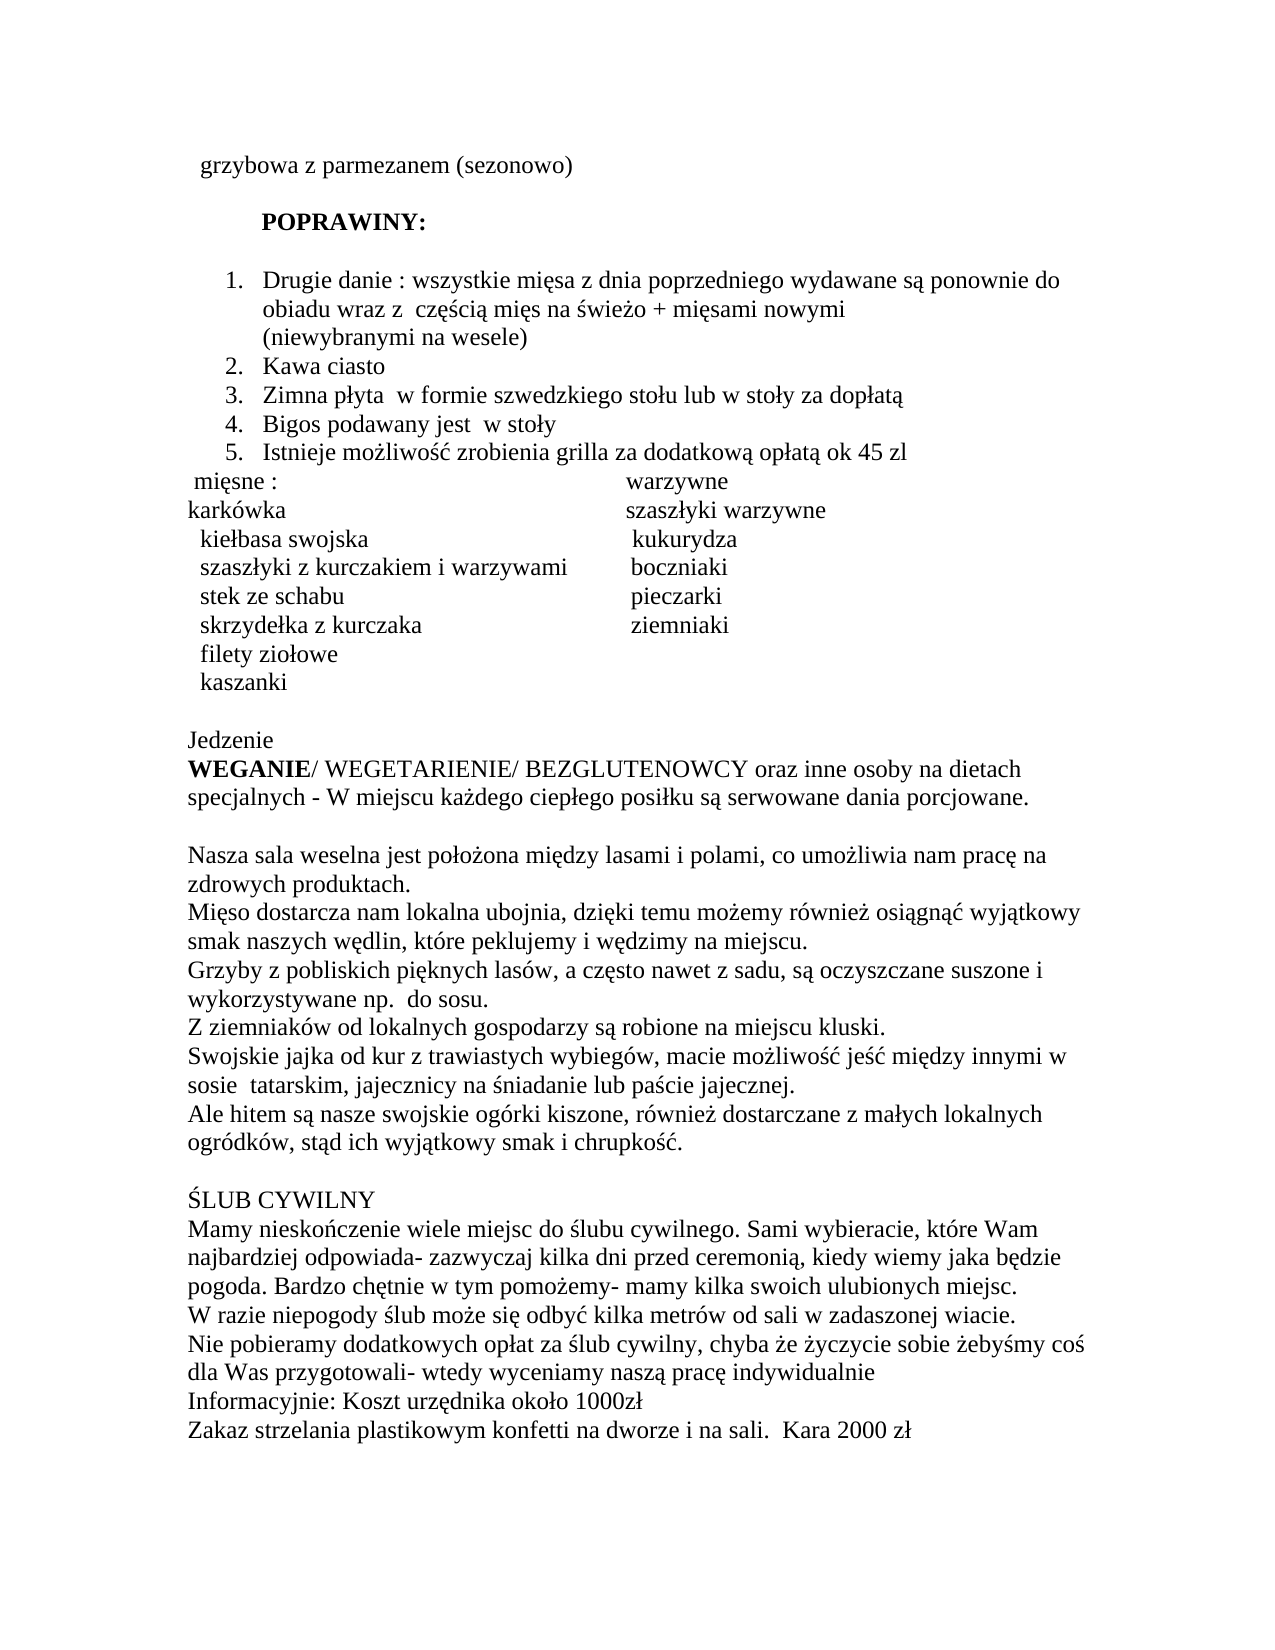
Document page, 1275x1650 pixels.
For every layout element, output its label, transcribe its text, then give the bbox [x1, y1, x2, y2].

text Grzyby z pobliskich pięknych lasów, a często nawet z sadu, są oczyszczane suszone i wykorzystywane np. do sosu. [187, 955, 1087, 1012]
text Nie pobieramy dodatkowych opłat za ślub cywilny, chyba że życzycie sobie żebyśmy coś dla Was przygotowali- wtedy wyceniamy naszą pracę indywidualnie [187, 1329, 1087, 1386]
list Kawa ciasto [225, 351, 1087, 380]
text Informacyjnie: Koszt urzędnika około 1000zł [187, 1386, 1087, 1415]
text mięsne : warzywne [187, 466, 1087, 495]
text grzybowa z parmezanem (sezonowo) [187, 150, 1087, 179]
list Bigos podawany jest w stoły [225, 409, 1087, 437]
text szaszłyki z kurczakiem i warzywami boczniaki [187, 552, 1087, 581]
text Mięso dostarcza nam lokalna ubojnia, dzięki temu możemy również osiągnąć wyjątkowy smak naszych wędlin, które peklujemy i wędzimy na miejscu. [187, 897, 1087, 955]
text filety ziołowe [187, 639, 1087, 667]
text Mamy nieskończenie wiele miejsc do ślubu cywilnego. Sami wybieracie, które Wam najbardziej odpowiada- zazwyczaj kilka dni przed ceremonią, kiedy wiemy jaka będzie pogoda. Bardzo chętnie w tym pomożemy- mamy kilka swoich ulubionych miejsc. [187, 1214, 1087, 1300]
text stek ze schabu pieczarki [187, 581, 1087, 610]
text karkówka szaszłyki warzywne [187, 495, 1087, 524]
text Zakaz strzelania plastikowym konfetti na dworze i na sali. Kara 2000 zł [187, 1415, 1087, 1444]
text Ale hitem są nasze swojskie ogórki kiszone, również dostarczane z małych lokalnych ogródków, stąd ich wyjątkowy smak i chrupkość. [187, 1099, 1087, 1156]
text WEGANIE/ WEGETARIENIE/ BEZGLUTENOWCY oraz inne osoby na dietach specjalnych - W miejscu każdego ciepłego posiłku są serwowane dania porcjowane. [187, 754, 1087, 811]
text POPRAWINY: [187, 207, 1087, 236]
text Jedzenie [187, 725, 1087, 754]
list Istnieje możliwość zrobienia grilla za dodatkową opłatą ok 45 zl [225, 437, 1087, 466]
text Nasza sala weselna jest położona między lasami i polami, co umożliwia nam pracę na zdrowych produktach. [187, 811, 1087, 897]
list Drugie danie : wszystkie mięsa z dnia poprzedniego wydawane są ponownie do obiadu wraz z częścią mięs na świeżo + mięsami nowymi (niewybranymi na wesele) [225, 265, 1087, 351]
text Z ziemniaków od lokalnych gospodarzy są robione na miejscu kluski. [187, 1012, 1087, 1041]
text kaszanki [187, 667, 1087, 696]
text ŚLUB CYWILNY [187, 1185, 1087, 1214]
text Swojskie jajka od kur z trawiastych wybiegów, macie możliwość jeść między innymi w sosie tatarskim, jajecznicy na śniadanie lub paście jajecznej. [187, 1041, 1087, 1099]
text W razie niepogody ślub może się odbyć kilka metrów od sali w zadaszonej wiacie. [187, 1300, 1087, 1329]
list Zimna płyta w formie szwedzkiego stołu lub w stoły za dopłatą [225, 380, 1087, 409]
text skrzydełka z kurczaka ziemniaki [187, 610, 1087, 639]
text kiełbasa swojska kukurydza [187, 524, 1087, 552]
